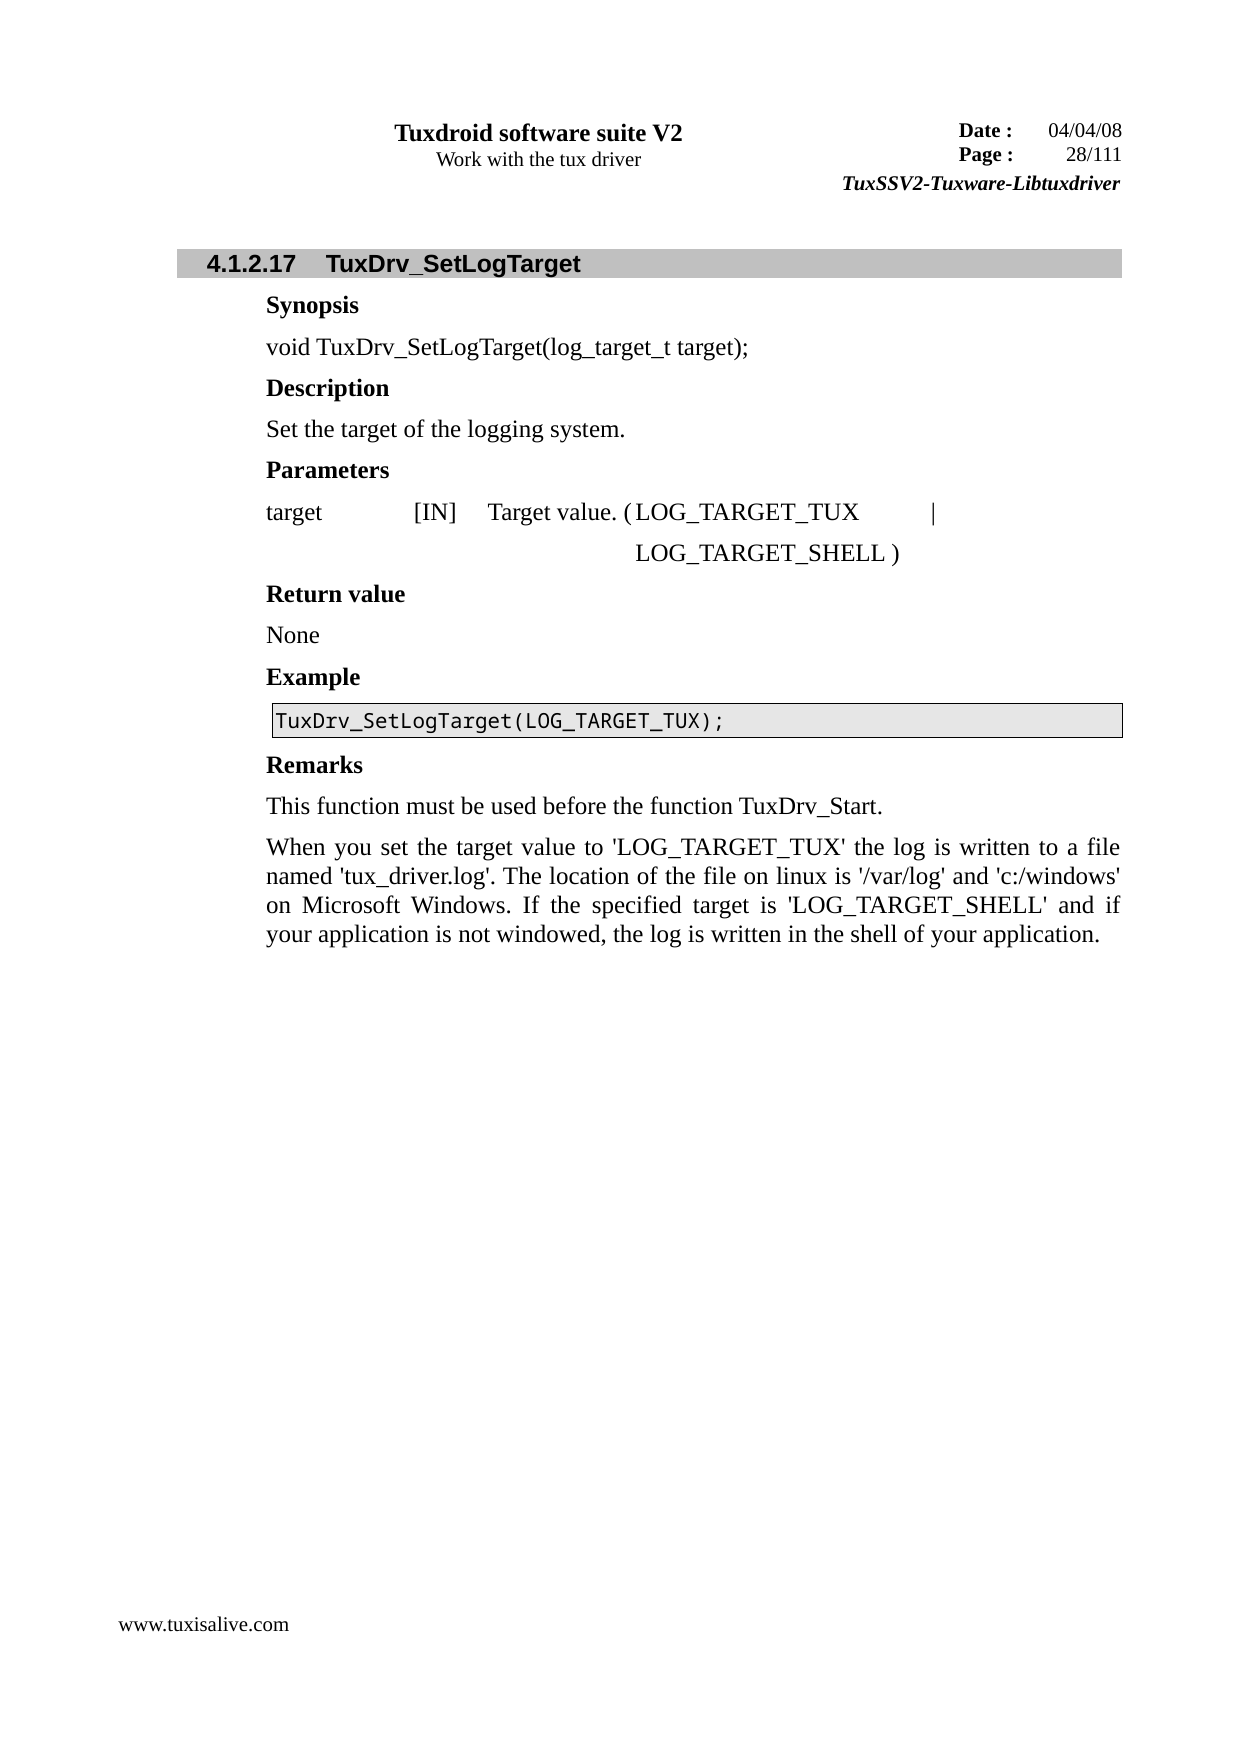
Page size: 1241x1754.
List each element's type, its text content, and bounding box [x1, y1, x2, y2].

text Synopsis [266, 291, 1122, 319]
text Description [266, 373, 1122, 402]
text Remarks [266, 750, 1122, 779]
text target [IN] Target value. ( LOG_TARGET_TUX | [266, 497, 1122, 526]
text void TuxDrv_SetLogTarget(log_target_t target); [266, 332, 1122, 361]
text This function must be used before the function TuxDrv_Start. [266, 791, 1122, 820]
text LOG_TARGET_SHELL ) [266, 538, 1122, 567]
subtitle TuxDrv_SetLogTarget [177, 249, 1122, 278]
text Parameters [266, 456, 1122, 484]
text Return value [266, 579, 1122, 608]
text None [266, 621, 1122, 649]
text When you set the target value to 'LOG_TARGET_TUX' the log is written to a file named 'tux_driver.log'. The location of the file on linux is '/var/log' and 'c:/windows' on Microsoft Windows. If the specified target is 'LOG_TARGET_SHELL' and if your application is not windowed, the log is written in the shell of your application. [266, 832, 1122, 947]
text Set the target of the logging system. [266, 414, 1122, 443]
text Example [266, 662, 1122, 691]
text TuxDrv_SetLogTarget(LOG_TARGET_TUX); [273, 704, 1122, 737]
